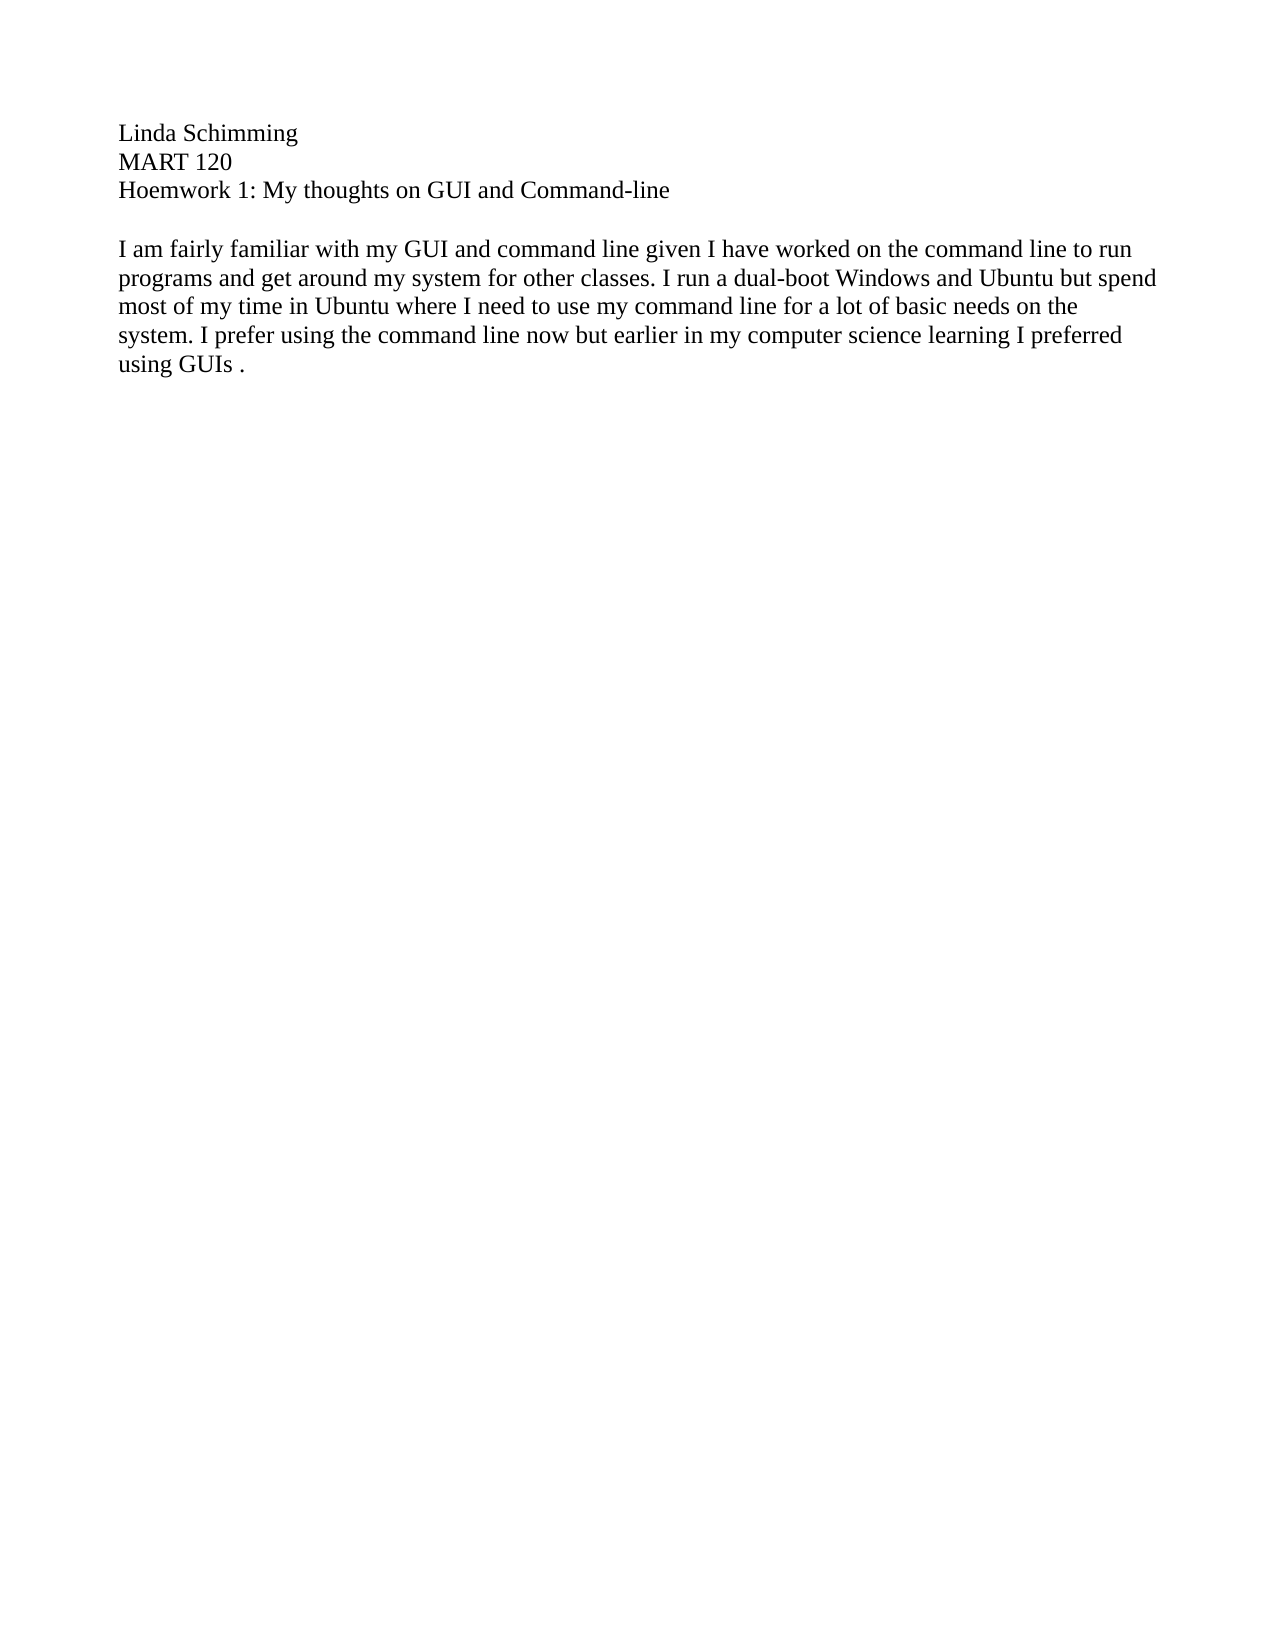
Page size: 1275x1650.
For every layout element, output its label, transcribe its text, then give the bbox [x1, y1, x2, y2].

text I am fairly familiar with my GUI and command line given I have worked on the command line to run programs and get around my system for other classes. I run a dual-boot Windows and Ubuntu but spend most of my time in Ubuntu where I need to use my command line for a lot of basic needs on the system. I prefer using the command line now but earlier in my computer science learning I preferred using GUIs . [118, 234, 1157, 378]
